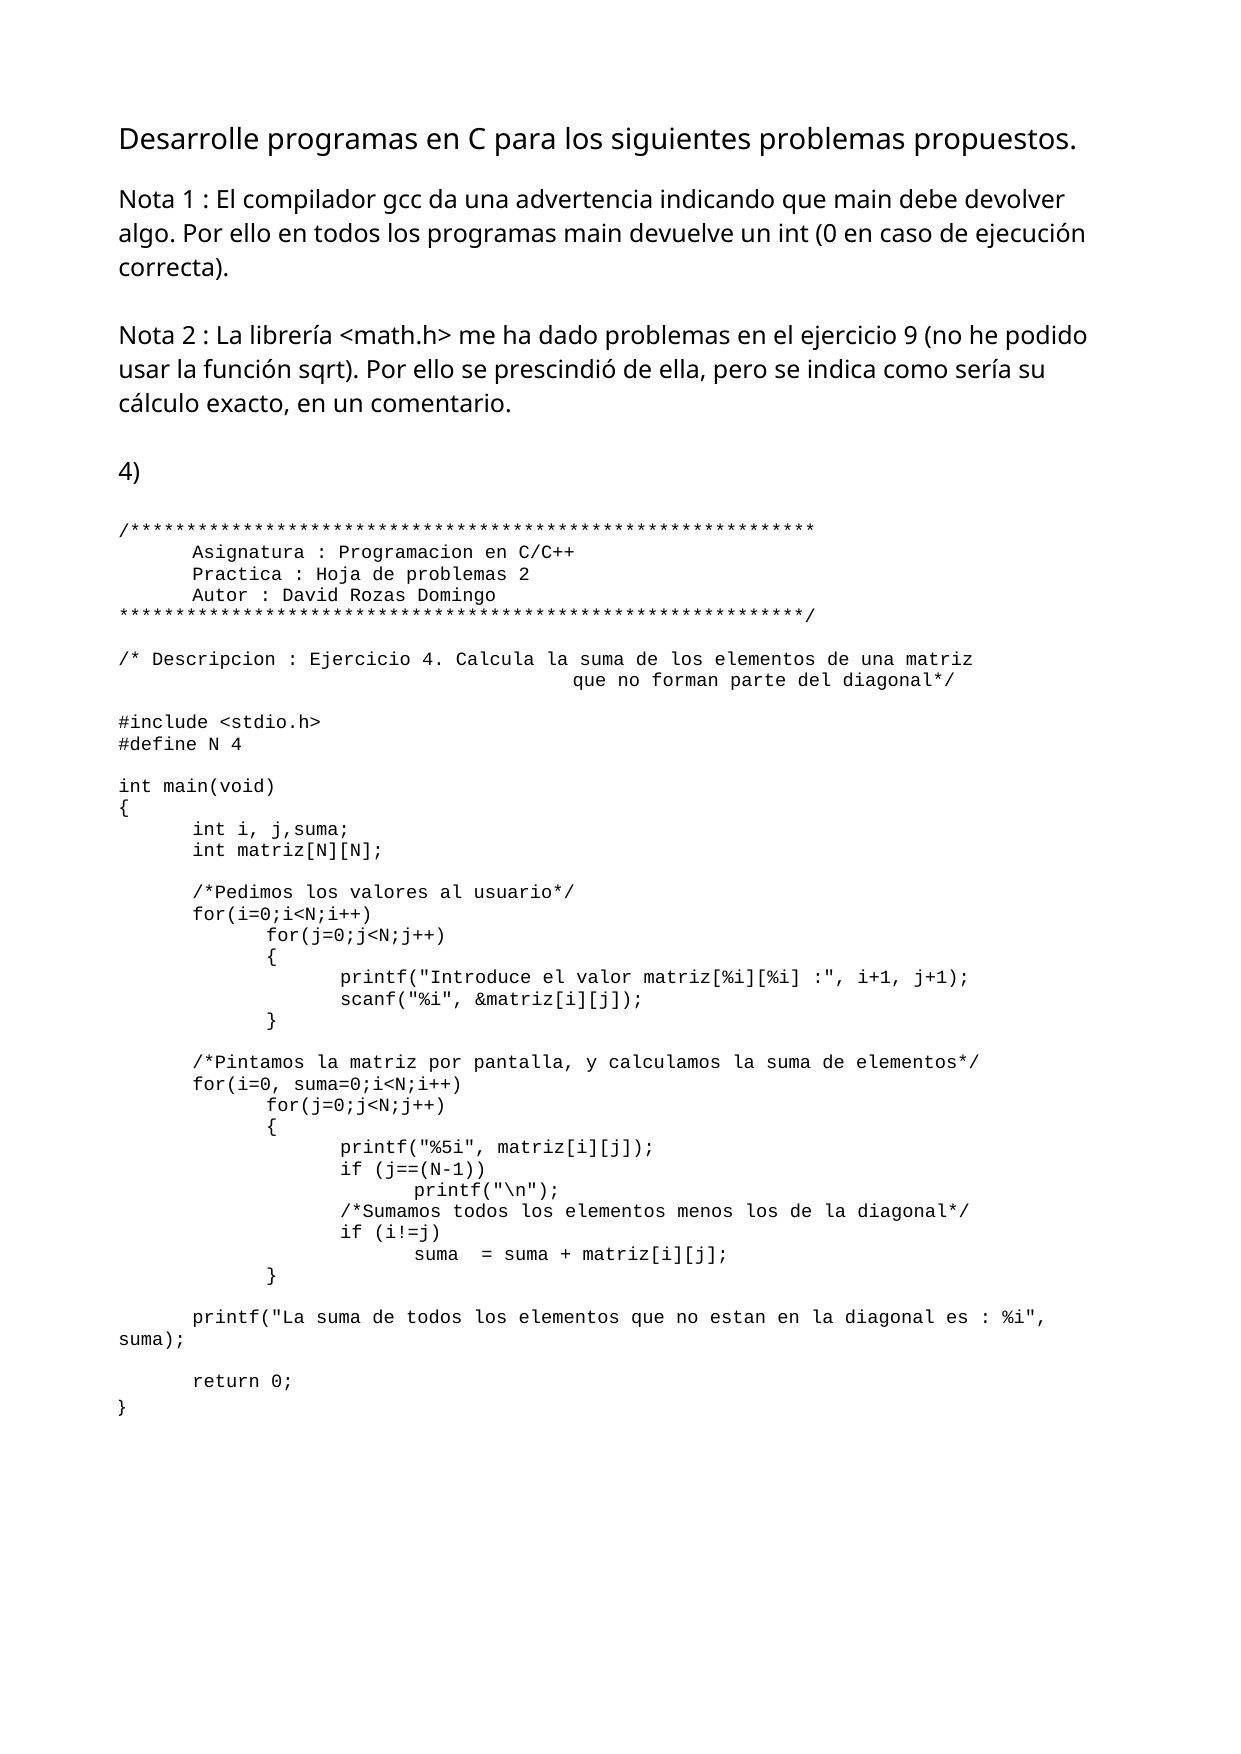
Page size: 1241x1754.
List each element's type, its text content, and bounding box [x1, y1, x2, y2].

text for(i=0, suma=0;i<N;i++) [118, 1074, 1122, 1096]
text } [118, 1011, 1122, 1032]
text Desarrolle programas en C para los siguientes problemas propuestos. [118, 118, 1122, 158]
text int matriz[N][N]; [118, 841, 1122, 862]
text /* Descripcion : Ejercicio 4. Calcula la suma de los elementos de una matriz [118, 649, 1122, 671]
text #include <stdio.h> [118, 713, 1122, 734]
text Nota 1 : El compilador gcc da una advertencia indicando que main debe devolver algo. Por ello en todos los programas main devuelve un int (0 en caso de ejecución correcta). [118, 181, 1122, 284]
text } [118, 1266, 1122, 1287]
text if (j==(N-1)) [118, 1159, 1122, 1181]
text Asignatura : Programacion en C/C++ [118, 543, 1122, 564]
text for(j=0;j<N;j++) [118, 1096, 1122, 1117]
text for(i=0;i<N;i++) [118, 904, 1122, 926]
text printf("Introduce el valor matriz[%i][%i] :", i+1, j+1); [118, 968, 1122, 989]
text /*Sumamos todos los elementos menos los de la diagonal*/ [118, 1202, 1122, 1223]
text { [118, 798, 1122, 819]
text que no forman parte del diagonal*/ [118, 671, 1122, 692]
text /*Pedimos los valores al usuario*/ [118, 883, 1122, 904]
text printf("\n"); [118, 1181, 1122, 1202]
text int i, j,suma; [118, 819, 1122, 841]
text int main(void) [118, 777, 1122, 798]
text } [118, 1393, 1122, 1419]
text Nota 2 : La librería <math.h> me ha dado problemas en el ejercicio 9 (no he podido usar la función sqrt). Por ello se prescindió de ella, pero se indica como sería su cálculo exacto, en un comentario. [118, 318, 1122, 420]
text scanf("%i", &matriz[i][j]); [118, 989, 1122, 1011]
text 4) [118, 454, 1122, 488]
text printf("%5i", matriz[i][j]); [118, 1138, 1122, 1159]
text *************************************************************/ [118, 607, 1122, 628]
text return 0; [118, 1372, 1122, 1393]
text printf("La suma de todos los elementos que no estan en la diagonal es : %i", suma); [118, 1308, 1122, 1351]
text Practica : Hoja de problemas 2 [118, 564, 1122, 586]
text /************************************************************* [118, 522, 1122, 543]
text /*Pintamos la matriz por pantalla, y calculamos la suma de elementos*/ [118, 1053, 1122, 1074]
text { [118, 1117, 1122, 1138]
text { [118, 947, 1122, 968]
text for(j=0;j<N;j++) [118, 926, 1122, 947]
text if (i!=j) [118, 1223, 1122, 1244]
text Autor : David Rozas Domingo [118, 586, 1122, 607]
text #define N 4 [118, 734, 1122, 756]
text suma = suma + matriz[i][j]; [118, 1244, 1122, 1266]
